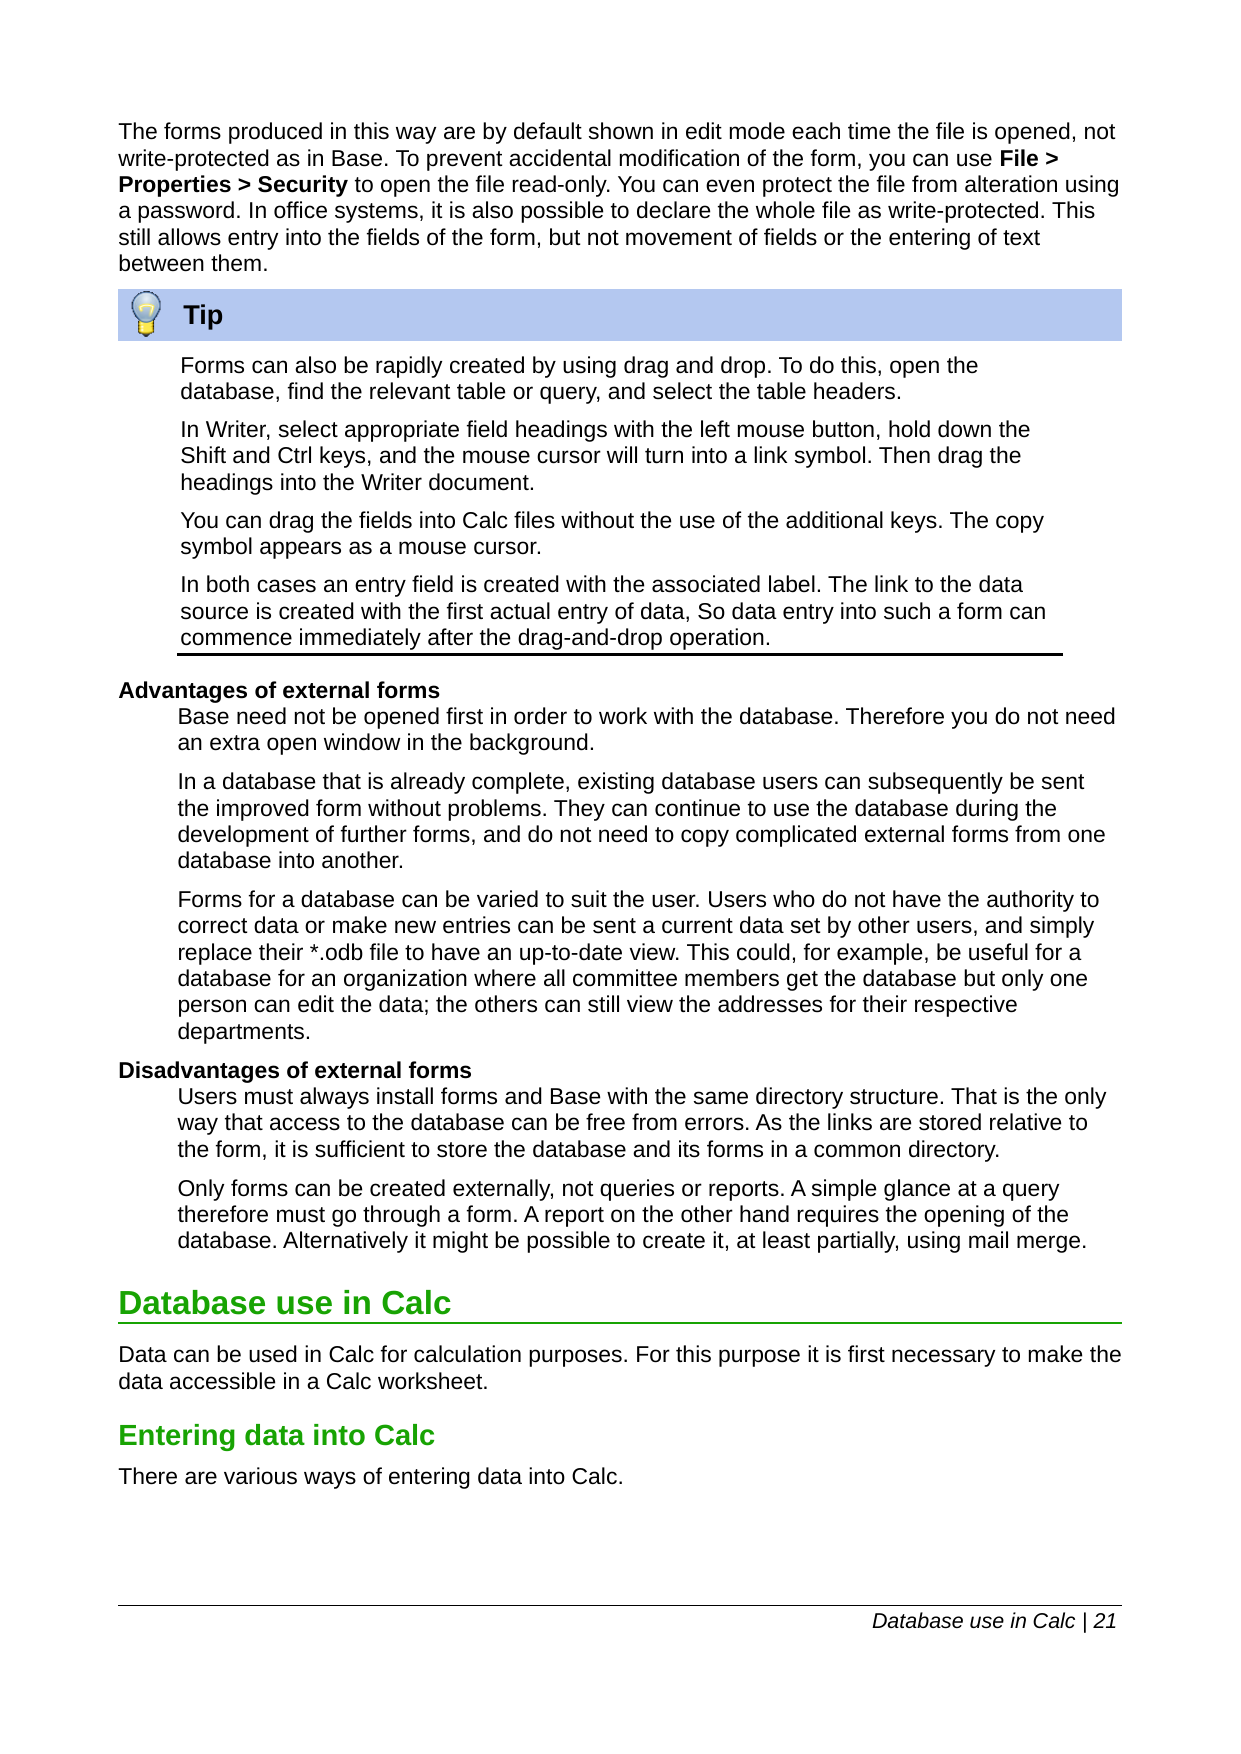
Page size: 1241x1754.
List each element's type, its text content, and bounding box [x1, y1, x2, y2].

text Advantages of external forms [118, 677, 1122, 703]
text There are various ways of entering data into Calc. [118, 1463, 1122, 1489]
text In a database that is already complete, existing database users can subsequently be sent the improved form without problems. They can continue to use the database during the development of further forms, and do not need to copy complicated external forms from one database into another. [177, 768, 1122, 873]
text Disadvantages of external forms [118, 1057, 1122, 1083]
text Only forms can be created externally, not queries or reports. A simple glance at a query therefore must go through a form. A report on the other hand requires the opening of the database. Alternatively it might be possible to create it, at least partially, using mail merge. [177, 1174, 1122, 1254]
subtitle Entering data into Calc [118, 1418, 1122, 1451]
text Forms for a database can be varied to suit the user. Users who do not have the authority to correct data or make new entries can be sent a current data set by other users, and simply replace their *.odb file to have an up-to-date view. This could, for example, be useful for a database for an organization where all committee members get the database but only one person can edit the data; the others can still view the addresses for their respective departments. [177, 886, 1122, 1044]
text In both cases an entry field is created with the associated label. The link to the data source is created with the first actual entry of data, So data entry into such a form can commence immediately after the drag-and-drop operation. [177, 568, 1063, 653]
text The forms produced in this way are by default shown in edit mode each time the file is opened, not write-protected as in Base. To prevent accidental modification of the form, you can use File > Properties > Security to open the file read-only. You can even protect the file from alteration using a password. In office systems, it is also possible to declare the whole file as write-protected. This still allows entry into the fields of the form, but not movement of fields or the entering of text between them. [118, 118, 1122, 276]
picture [119, 289, 170, 340]
text In Writer, select appropriate field headings with the left mouse button, hold down the Shift and Ctrl keys, and the mouse cursor will turn into a link symbol. Then drag the headings into the Writer document. [177, 413, 1063, 495]
subtitle Tip [118, 289, 1122, 341]
text Base need not be opened first in order to work with the database. Therefore you do not need an extra open window in the background. [177, 703, 1122, 756]
text Data can be used in Calc for calculation purposes. For this purpose it is first necessary to make the data accessible in a Calc worksheet. [118, 1341, 1122, 1394]
text You can drag the fields into Calc files without the use of the additional keys. The copy symbol appears as a mouse cursor. [177, 504, 1063, 559]
text Users must always install forms and Base with the same directory structure. That is the only way that access to the database can be free from errors. As the links are stored relative to the form, it is sufficient to store the database and its forms in a common directory. [177, 1083, 1122, 1162]
text Forms can also be rapidly created by using drag and drop. To do this, open the database, find the relevant table or query, and select the table headers. [177, 348, 1063, 404]
subtitle Database use in Calc [118, 1283, 1122, 1322]
